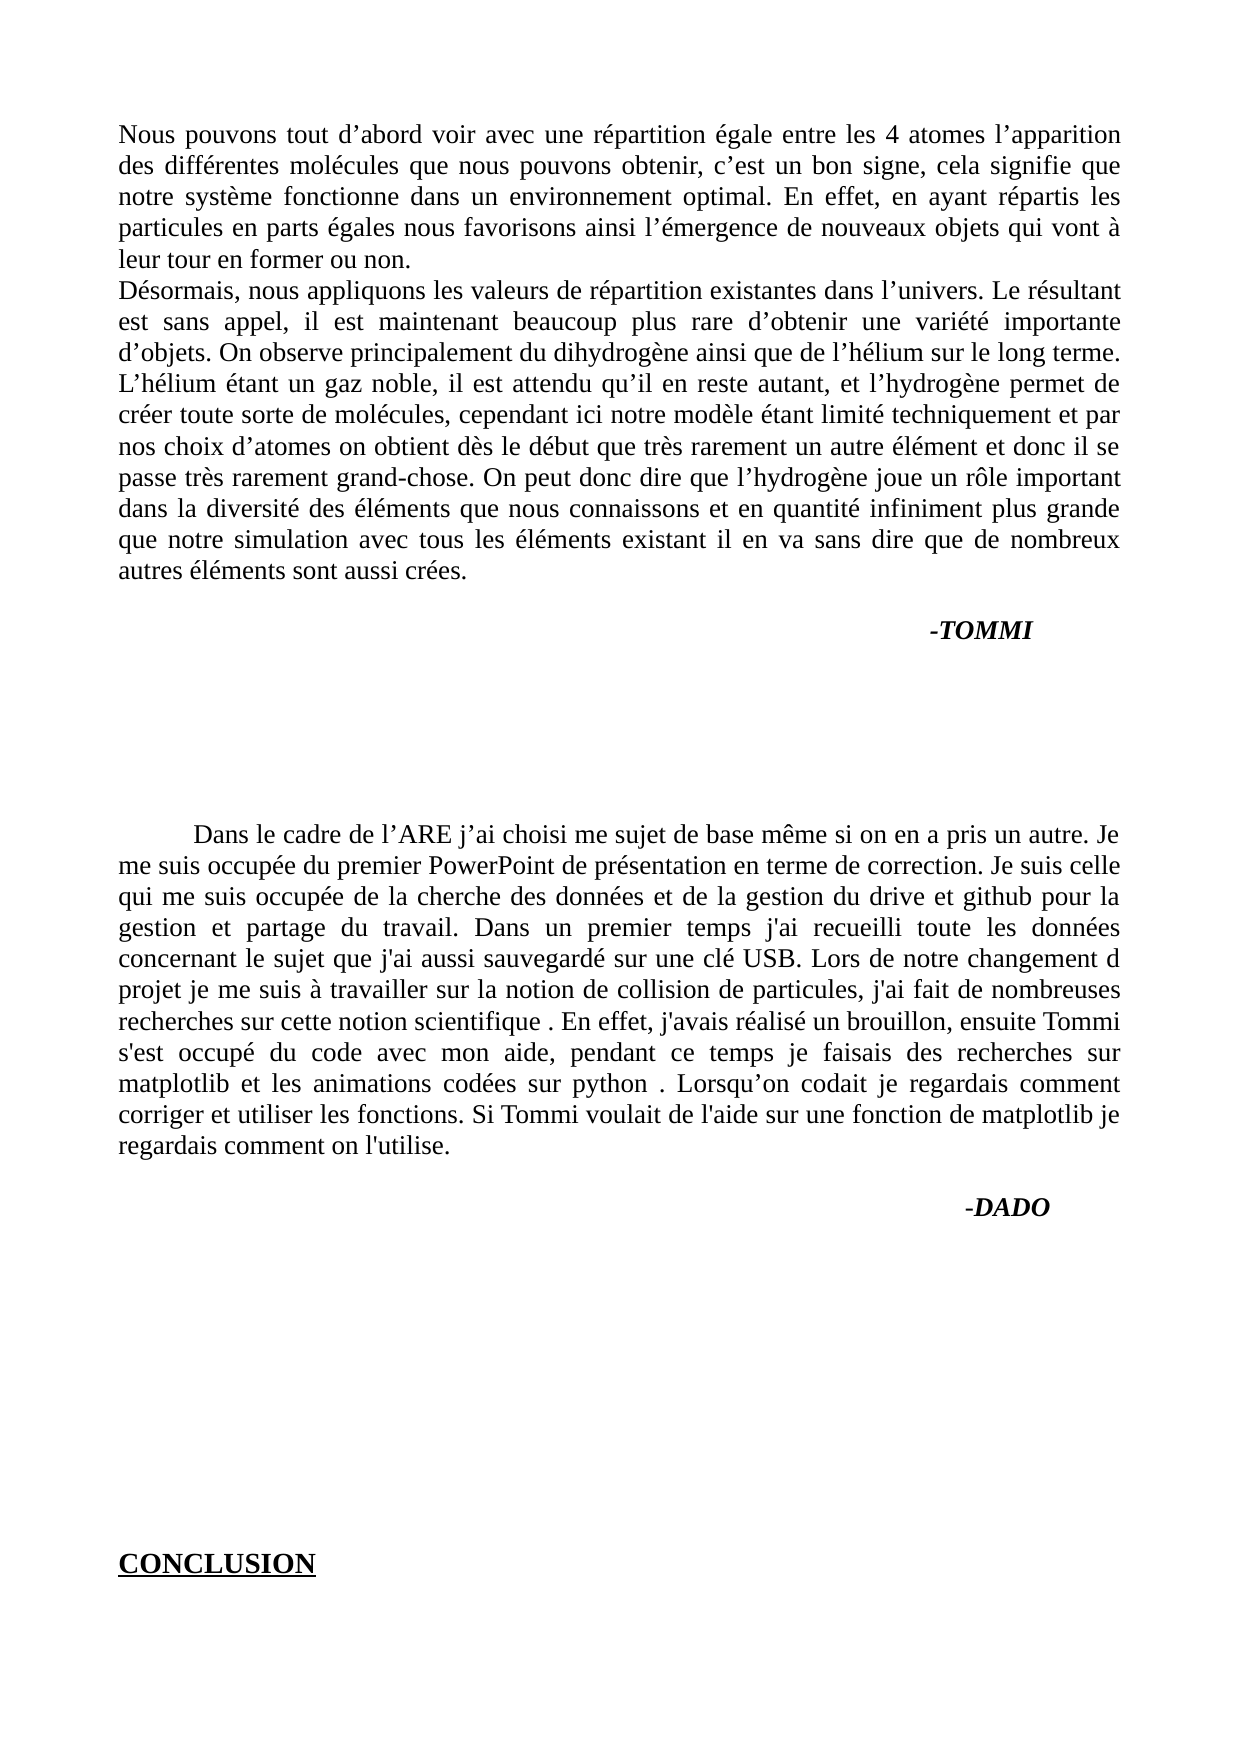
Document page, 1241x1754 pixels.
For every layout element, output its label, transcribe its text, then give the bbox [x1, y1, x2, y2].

text -TOMMI [118, 614, 1122, 645]
text Désormais, nous appliquons les valeurs de répartition existantes dans l’univers. Le résultant est sans appel, il est maintenant beaucoup plus rare d’obtenir une variété importante d’objets. On observe principalement du dihydrogène ainsi que de l’hélium sur le long terme. L’hélium étant un gaz noble, il est attendu qu’il en reste autant, et l’hydrogène permet de créer toute sorte de molécules, cependant ici notre modèle étant limité techniquement et par nos choix d’atomes on obtient dès le début que très rarement un autre élément et donc il se passe très rarement grand-chose. On peut donc dire que l’hydrogène joue un rôle important dans la diversité des éléments que nous connaissons et en quantité infiniment plus grande que notre simulation avec tous les éléments existant il en va sans dire que de nombreux autres éléments sont aussi crées. [118, 274, 1122, 585]
text Dans le cadre de l’ARE j’ai choisi me sujet de base même si on en a pris un autre. Je me suis occupée du premier PowerPoint de présentation en terme de correction. Je suis celle qui me suis occupée de la cherche des données et de la gestion du drive et github pour la gestion et partage du travail. Dans un premier temps j'ai recueilli toute les données concernant le sujet que j'ai aussi sauvegardé sur une clé USB. Lors de notre changement d projet je me suis à travailler sur la notion de collision de particules, j'ai fait de nombreuses recherches sur cette notion scientifique . En effet, j'avais réalisé un brouillon, ensuite Tommi s'est occupé du code avec mon aide, pendant ce temps je faisais des recherches sur matplotlib et les animations codées sur python . Lorsqu’on codait je regardais comment corriger et utiliser les fonctions. Si Tommi voulait de l'aide sur une fonction de matplotlib je regardais comment on l'utilise. [118, 818, 1122, 1160]
text CONCLUSION [118, 1546, 1122, 1579]
text -DADO [118, 1191, 1122, 1223]
text Nous pouvons tout d’abord voir avec une répartition égale entre les 4 atomes l’apparition des différentes molécules que nous pouvons obtenir, c’est un bon signe, cela signifie que notre système fonctionne dans un environnement optimal. En effet, en ayant répartis les particules en parts égales nous favorisons ainsi l’émergence de nouveaux objets qui vont à leur tour en former ou non. [118, 118, 1122, 274]
